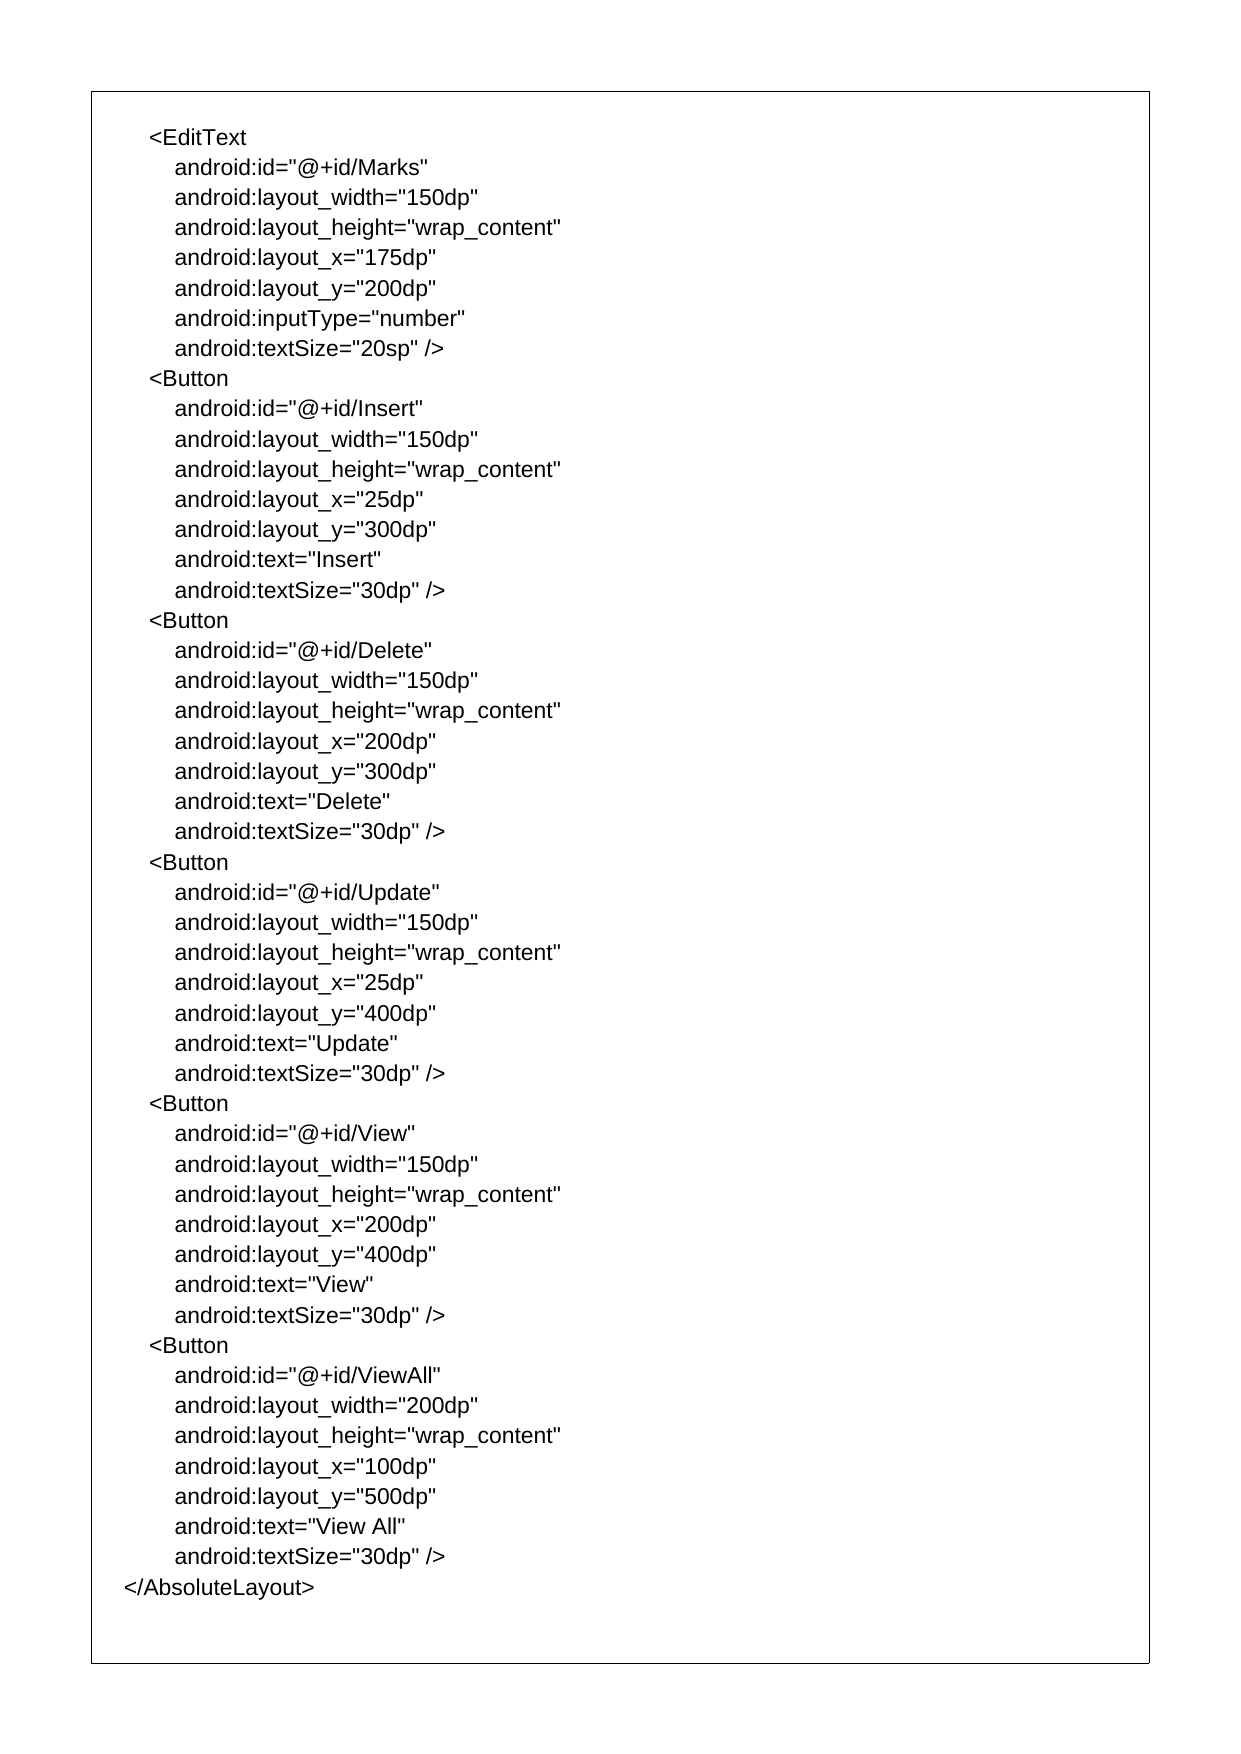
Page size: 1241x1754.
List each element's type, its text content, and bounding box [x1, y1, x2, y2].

text android:text="Update" [123, 1030, 1117, 1056]
text <Button [123, 607, 1117, 633]
text android:layout_height="wrap_content" [123, 456, 1117, 482]
text android:layout_height="wrap_content" [123, 1181, 1117, 1207]
text android:inputType="number" [123, 305, 1117, 331]
text android:layout_y="200dp" [123, 274, 1117, 301]
text <Button [123, 365, 1117, 392]
text <Button [123, 1332, 1117, 1358]
text android:textSize="30dp" /> [123, 1060, 1117, 1086]
text android:layout_height="wrap_content" [123, 697, 1117, 724]
text android:text="View" [123, 1271, 1117, 1298]
text android:layout_x="25dp" [123, 969, 1117, 996]
text android:id="@+id/Marks" [123, 154, 1117, 180]
text android:layout_width="150dp" [123, 426, 1117, 452]
text android:layout_y="400dp" [123, 999, 1117, 1026]
text android:layout_width="150dp" [123, 909, 1117, 935]
text <EditText [123, 123, 1117, 150]
text <Button [123, 1090, 1117, 1117]
text android:layout_x="200dp" [123, 728, 1117, 754]
text android:layout_x="175dp" [123, 244, 1117, 271]
text android:textSize="20sp" /> [123, 335, 1117, 361]
text android:layout_width="150dp" [123, 1151, 1117, 1177]
text android:layout_y="400dp" [123, 1241, 1117, 1268]
text android:id="@+id/Update" [123, 879, 1117, 905]
text android:layout_y="300dp" [123, 758, 1117, 784]
text android:textSize="30dp" /> [123, 1543, 1117, 1570]
text android:textSize="30dp" /> [123, 818, 1117, 845]
text android:text="View All" [123, 1513, 1117, 1539]
text android:id="@+id/Insert" [123, 395, 1117, 422]
text android:layout_y="300dp" [123, 516, 1117, 543]
text android:layout_x="100dp" [123, 1453, 1117, 1479]
text android:layout_x="200dp" [123, 1211, 1117, 1237]
text android:layout_width="200dp" [123, 1392, 1117, 1419]
text android:layout_height="wrap_content" [123, 214, 1117, 241]
text android:text="Delete" [123, 788, 1117, 814]
text <Button [123, 848, 1117, 875]
text android:id="@+id/ViewAll" [123, 1362, 1117, 1388]
text android:id="@+id/Delete" [123, 637, 1117, 663]
text android:id="@+id/View" [123, 1120, 1117, 1147]
text </AbsoluteLayout> [123, 1573, 1117, 1600]
text android:layout_width="150dp" [123, 667, 1117, 694]
text android:text="Insert" [123, 546, 1117, 573]
text android:layout_height="wrap_content" [123, 1422, 1117, 1449]
text android:layout_width="150dp" [123, 184, 1117, 210]
text android:textSize="30dp" /> [123, 577, 1117, 603]
text android:layout_x="25dp" [123, 486, 1117, 512]
text android:textSize="30dp" /> [123, 1302, 1117, 1328]
text android:layout_height="wrap_content" [123, 939, 1117, 966]
text android:layout_y="500dp" [123, 1483, 1117, 1509]
